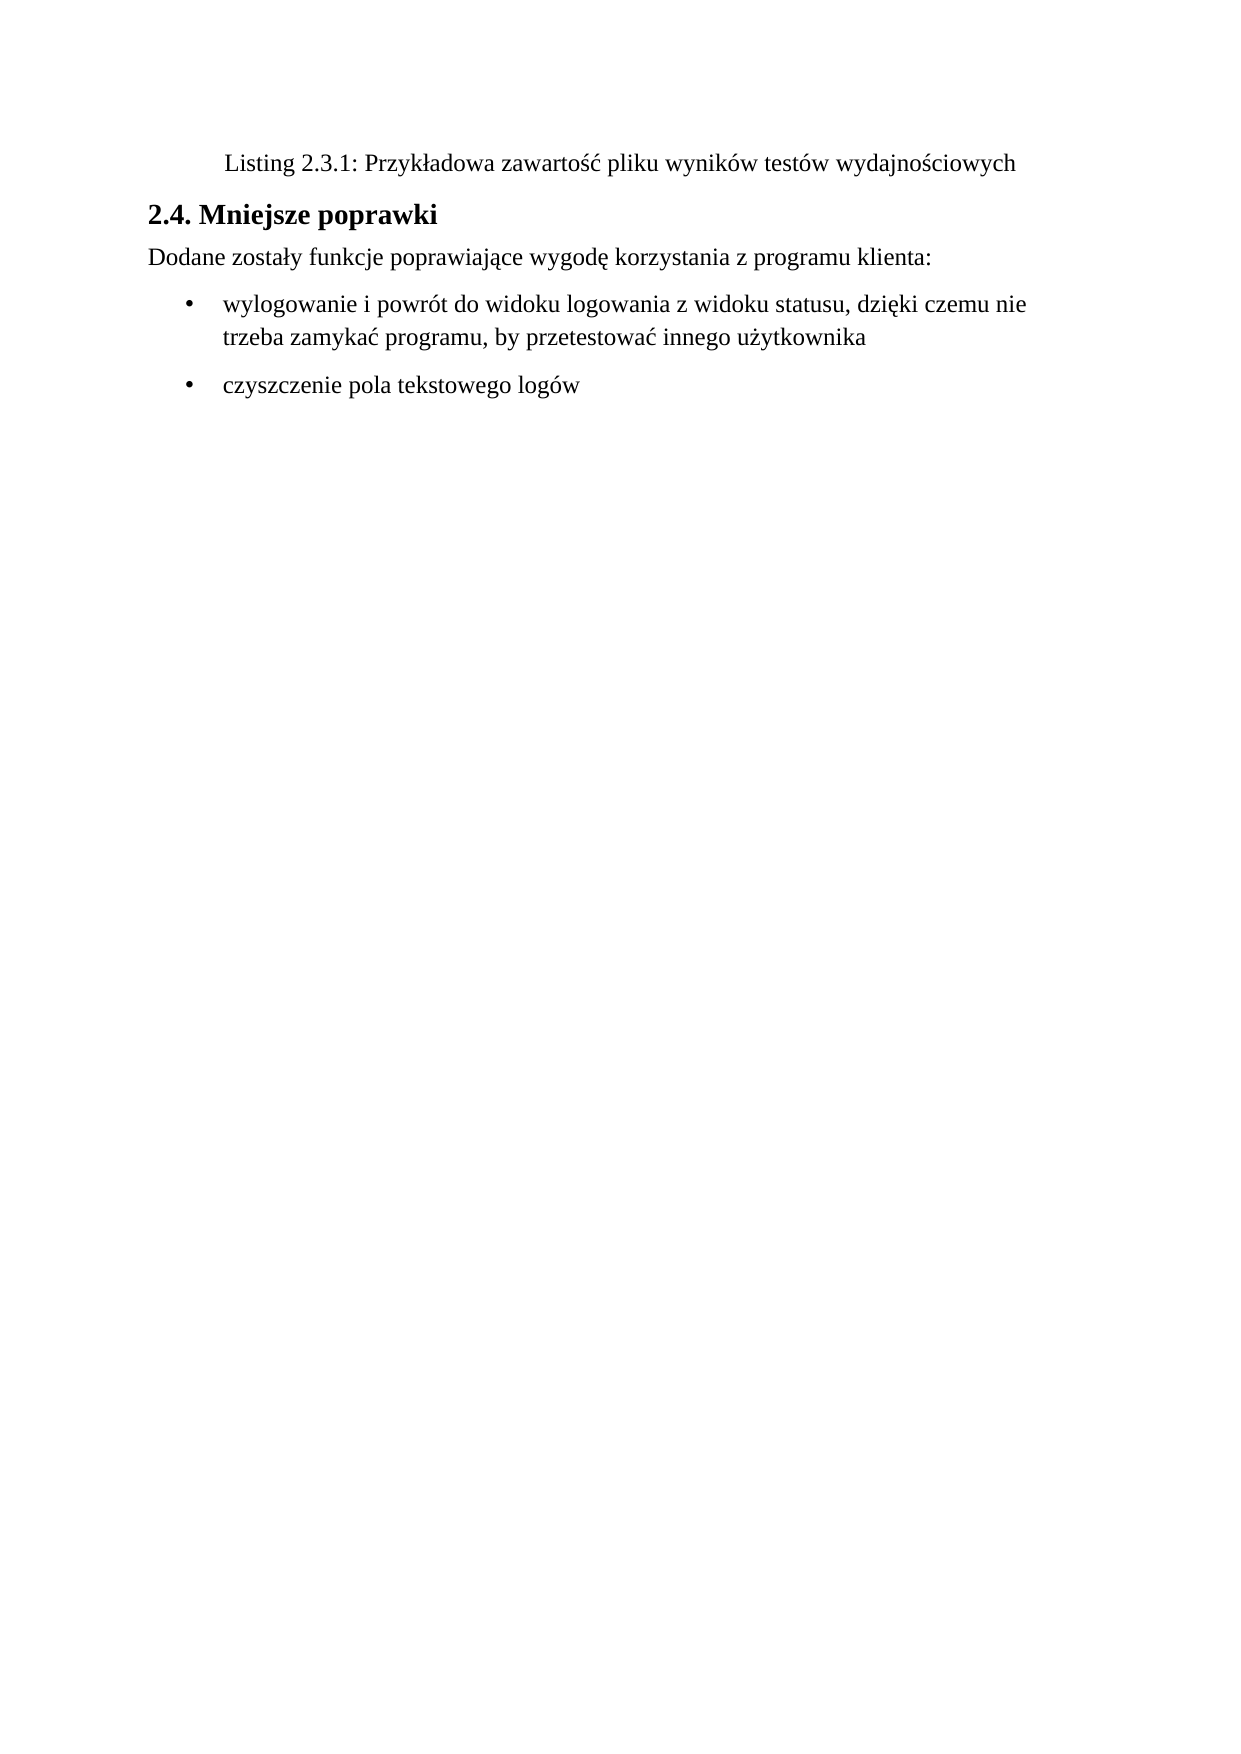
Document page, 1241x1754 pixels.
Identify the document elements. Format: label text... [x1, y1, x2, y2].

text Listing 2.3.1: Przykładowa zawartość pliku wyników testów wydajnościowych [148, 148, 1093, 176]
text Dodane zostały funkcje poprawiające wygodę korzystania z programu klienta: [148, 242, 1093, 271]
list czyszczenie pola tekstowego logów [185, 370, 1093, 399]
subtitle 2.4. Mniejsze poprawki [148, 197, 1093, 231]
list wylogowanie i powrót do widoku logowania z widoku statusu, dzięki czemu nie trzeba zamykać programu, by przetestować innego użytkownika [185, 289, 1093, 351]
